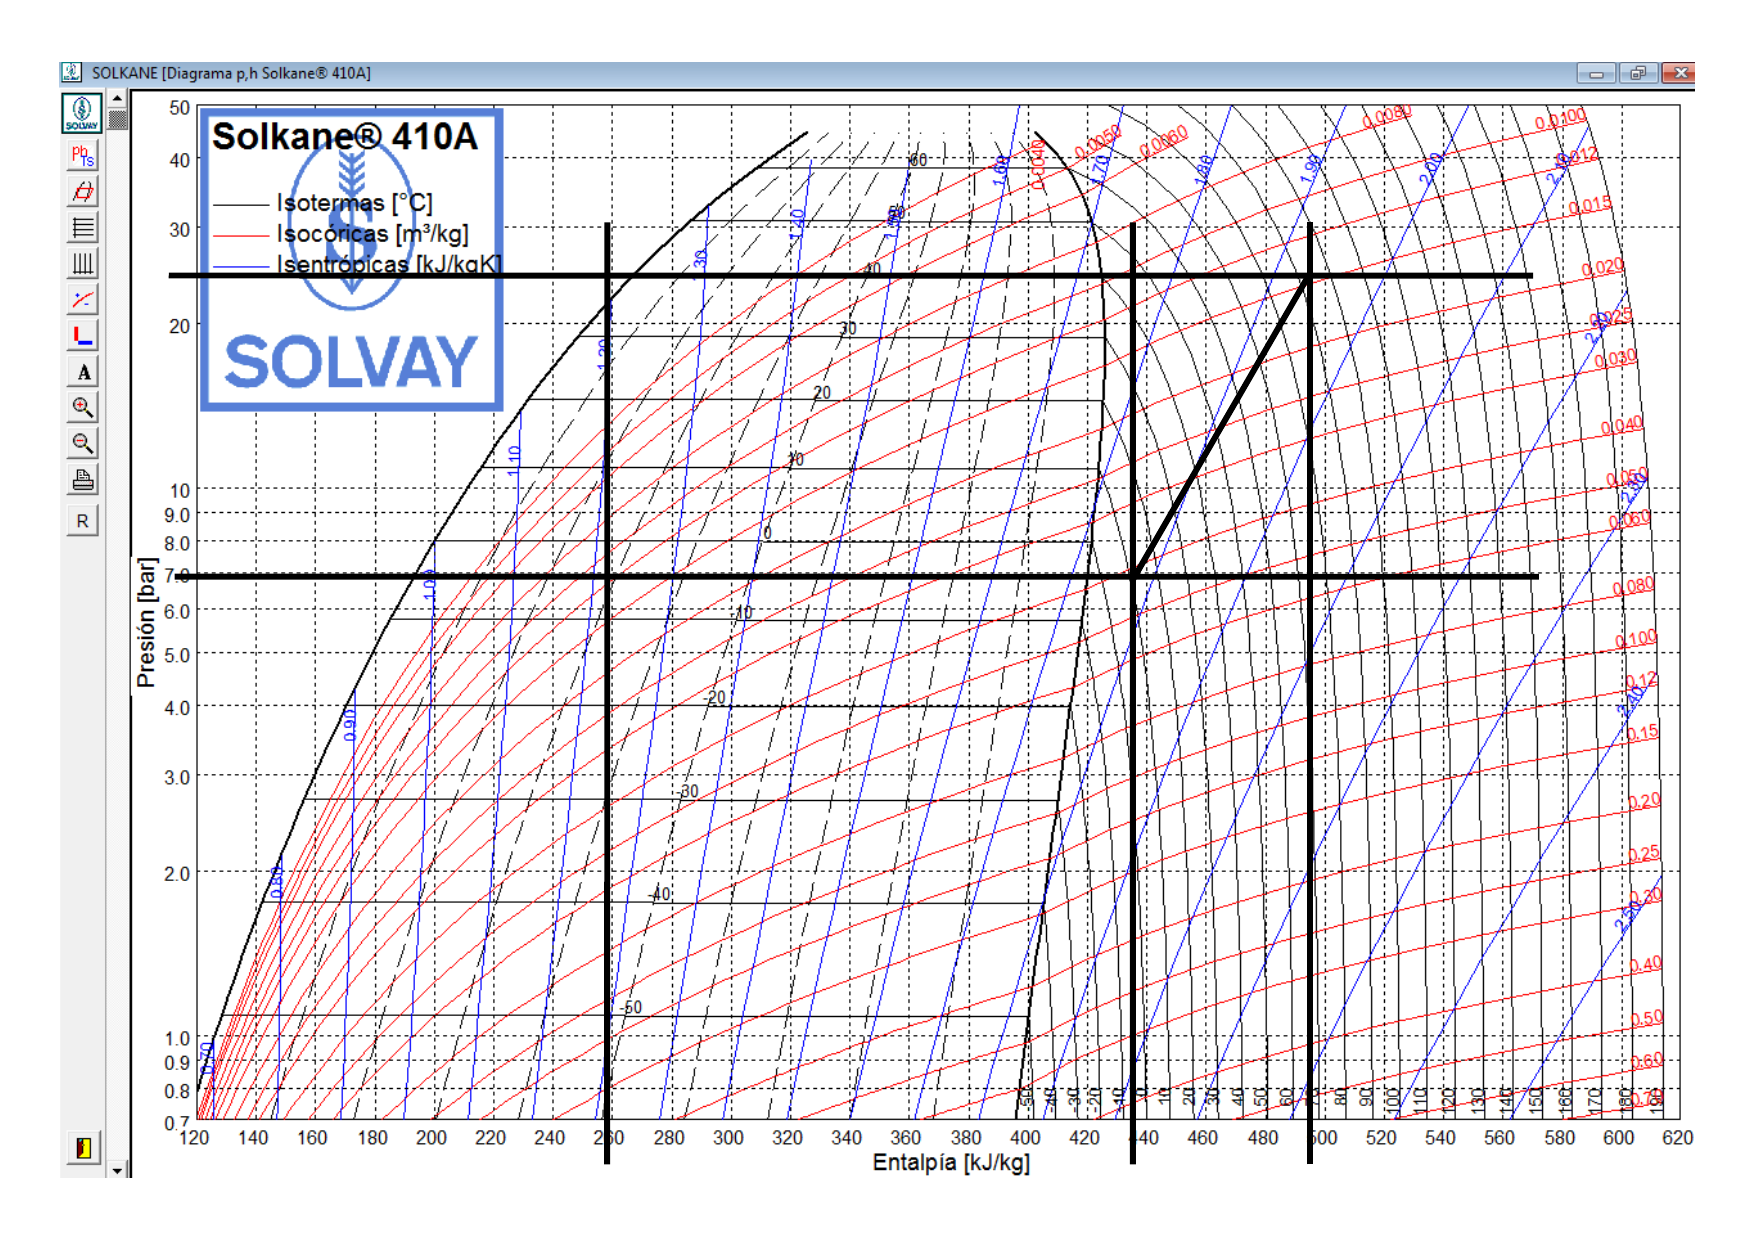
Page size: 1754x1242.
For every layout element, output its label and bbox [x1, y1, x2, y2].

picture [59, 62, 1695, 1178]
